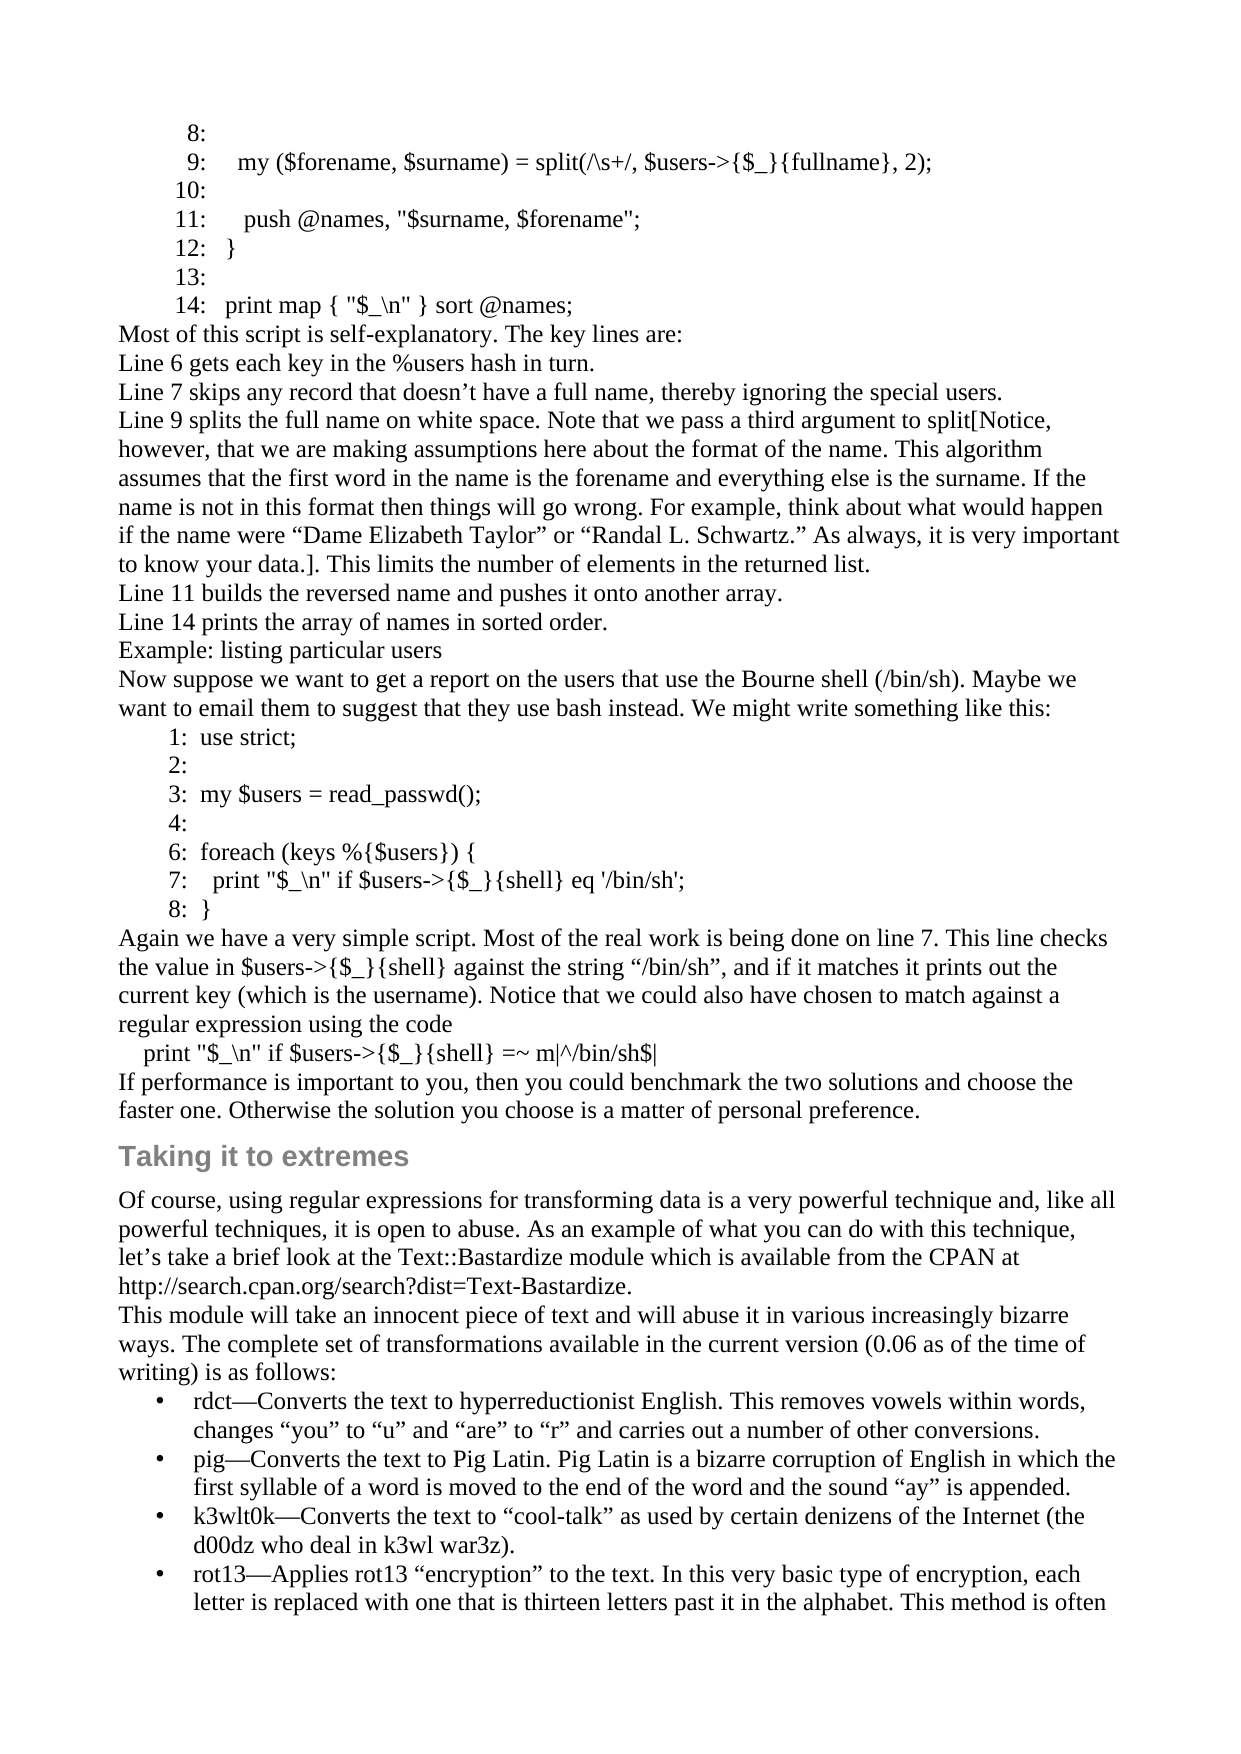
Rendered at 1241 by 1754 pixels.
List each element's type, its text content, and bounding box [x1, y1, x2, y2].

text Most of this script is self-explanatory. The key lines are: [118, 319, 1122, 348]
text If performance is important to you, then you could benchmark the two solutions and choose the faster one. Otherwise the solution you choose is a matter of personal preference. [118, 1067, 1122, 1124]
text Example: listing particular users [118, 636, 1122, 664]
text Line 6 gets each key in the %users hash in turn. [118, 348, 1122, 377]
text Line 9 splits the full name on white space. Note that we pass a third argument to split[Notice, however, that we are making assumptions here about the format of the name. This algorithm assumes that the first word in the name is the forename and everything else is the surname. If the name is not in this format then things will go wrong. For example, think about what would happen if the name were “Dame Elizabeth Taylor” or “Randal L. Schwartz.” As always, it is very important to know your data.]. This limits the number of elements in the returned list. [118, 406, 1122, 578]
text 8: [118, 118, 1122, 147]
text 9: my ($forename, $surname) = split(/\s+/, $users->{$_}{fullname}, 2); [118, 147, 1122, 176]
text Line 14 prints the array of names in sorted order. [118, 607, 1122, 636]
text 14: print map { "$_\n" } sort @names; [118, 291, 1122, 319]
text 7: print "$_\n" if $users->{$_}{shell} eq '/bin/sh'; [118, 866, 1122, 894]
list rot13—Applies rot13 “encryption” to the text. In this very basic type of encryption, each letter is replaced with one that is thirteen letters past it in the alphabet. This method is often [156, 1559, 1122, 1616]
text Of course, using regular expressions for transforming data is a very powerful technique and, like all powerful techniques, it is open to abuse. As an example of what you can do with this technique, let’s take a brief look at the Text::Bastardize module which is available from the CPAN at http://search.cpan.org/search?dist=Text-Bastardize. [118, 1185, 1122, 1300]
list rdct—Converts the text to hyperreductionist English. This removes vowels within words, changes “you” to “u” and “are” to “r” and carries out a number of other conversions. [156, 1386, 1122, 1444]
text 6: foreach (keys %{$users}) { [118, 837, 1122, 866]
subtitle Taking it to extremes [118, 1139, 1122, 1172]
text print "$_\n" if $users->{$_}{shell} =~ m|^/bin/sh$| [118, 1038, 1122, 1067]
text 11: push @names, "$surname, $forename"; [118, 204, 1122, 233]
text 1: use strict; [118, 722, 1122, 751]
text 4: [118, 808, 1122, 837]
list k3wlt0k—Converts the text to “cool-talk” as used by certain denizens of the Internet (the d00dz who deal in k3wl war3z). [156, 1501, 1122, 1559]
text 2: [118, 751, 1122, 779]
text 3: my $users = read_passwd(); [118, 779, 1122, 808]
text 10: [118, 176, 1122, 204]
text 13: [118, 262, 1122, 291]
text 8: } [118, 894, 1122, 923]
text This module will take an innocent piece of text and will abuse it in various increasingly bizarre ways. The complete set of transformations available in the current version (0.06 as of the time of writing) is as follows: [118, 1300, 1122, 1386]
text Now suppose we want to get a report on the users that use the Bourne shell (/bin/sh). Maybe we want to email them to suggest that they use bash instead. We might write something like this: [118, 664, 1122, 722]
text 12: } [118, 233, 1122, 262]
list pig—Converts the text to Pig Latin. Pig Latin is a bizarre corruption of English in which the first syllable of a word is moved to the end of the word and the sound “ay” is appended. [156, 1444, 1122, 1501]
text Again we have a very simple script. Most of the real work is being done on line 7. This line checks the value in $users->{$_}{shell} against the string “/bin/sh”, and if it matches it prints out the current key (which is the username). Notice that we could also have chosen to match against a regular expression using the code [118, 923, 1122, 1038]
text Line 11 builds the reversed name and pushes it onto another array. [118, 578, 1122, 607]
text Line 7 skips any record that doesn’t have a full name, thereby ignoring the special users. [118, 377, 1122, 406]
